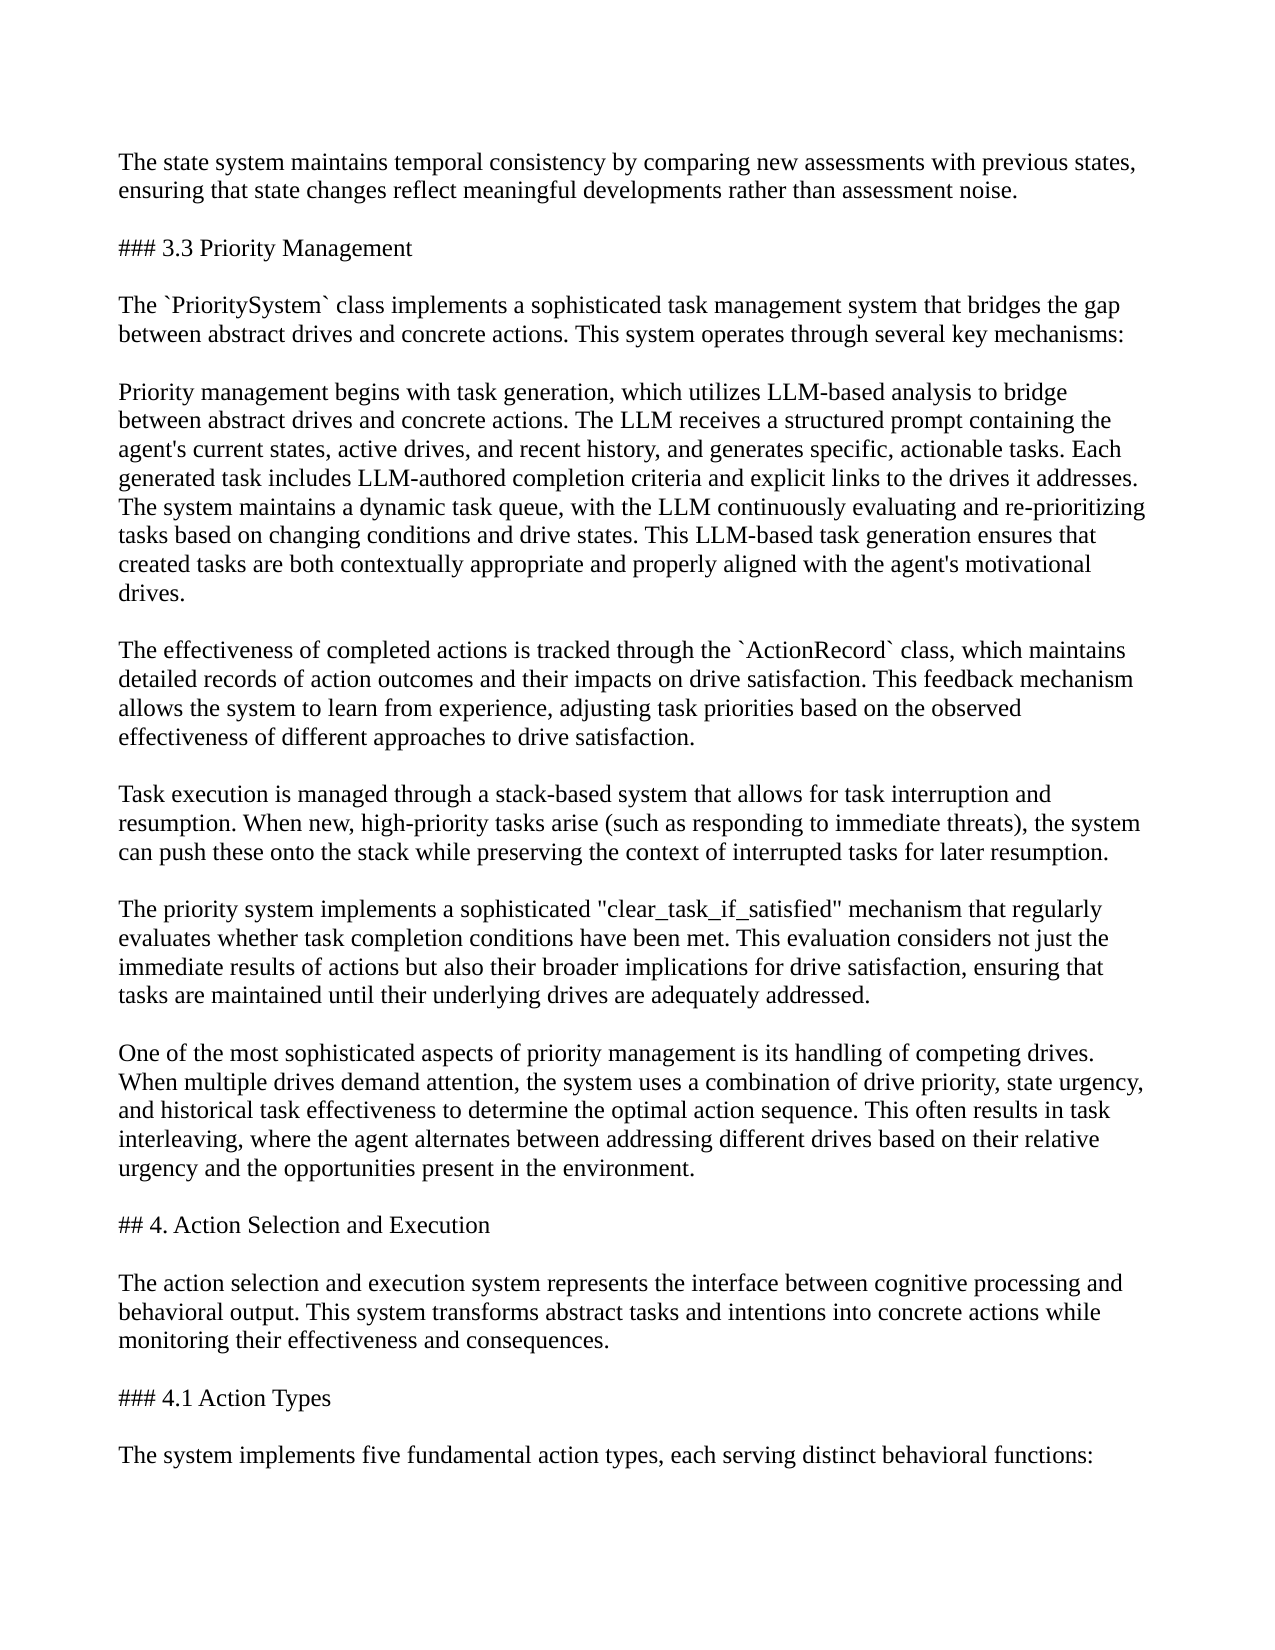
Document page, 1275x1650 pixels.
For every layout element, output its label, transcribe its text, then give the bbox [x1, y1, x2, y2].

text Priority management begins with task generation, which utilizes LLM-based analysis to bridge between abstract drives and concrete actions. The LLM receives a structured prompt containing the agent's current states, active drives, and recent history, and generates specific, actionable tasks. Each generated task includes LLM-authored completion criteria and explicit links to the drives it addresses. The system maintains a dynamic task queue, with the LLM continuously evaluating and re-prioritizing tasks based on changing conditions and drive states. This LLM-based task generation ensures that created tasks are both contextually appropriate and properly aligned with the agent's motivational drives. [118, 377, 1157, 607]
text The priority system implements a sophisticated "clear_task_if_satisfied" mechanism that regularly evaluates whether task completion conditions have been met. This evaluation considers not just the immediate results of actions but also their broader implications for drive satisfaction, ensuring that tasks are maintained until their underlying drives are adequately addressed. [118, 894, 1157, 1009]
text The action selection and execution system represents the interface between cognitive processing and behavioral output. This system transforms abstract tasks and intentions into concrete actions while monitoring their effectiveness and consequences. [118, 1268, 1157, 1354]
text The system implements five fundamental action types, each serving distinct behavioral functions: [118, 1441, 1157, 1469]
text Task execution is managed through a stack-based system that allows for task interruption and resumption. When new, high-priority tasks arise (such as responding to immediate threats), the system can push these onto the stack while preserving the context of interrupted tasks for later resumption. [118, 779, 1157, 866]
text The effectiveness of completed actions is tracked through the `ActionRecord` class, which maintains detailed records of action outcomes and their impacts on drive satisfaction. This feedback mechanism allows the system to learn from experience, adjusting task priorities based on the observed effectiveness of different approaches to drive satisfaction. [118, 636, 1157, 751]
text ## 4. Action Selection and Execution [118, 1211, 1157, 1239]
text One of the most sophisticated aspects of priority management is its handling of competing drives. When multiple drives demand attention, the system uses a combination of drive priority, state urgency, and historical task effectiveness to determine the optimal action sequence. This often results in task interleaving, where the agent alternates between addressing different drives based on their relative urgency and the opportunities present in the environment. [118, 1038, 1157, 1182]
text The state system maintains temporal consistency by comparing new assessments with previous states, ensuring that state changes reflect meaningful developments rather than assessment noise. [118, 147, 1157, 204]
text ### 4.1 Action Types [118, 1383, 1157, 1412]
text ### 3.3 Priority Management [118, 233, 1157, 262]
text The `PrioritySystem` class implements a sophisticated task management system that bridges the gap between abstract drives and concrete actions. This system operates through several key mechanisms: [118, 291, 1157, 348]
